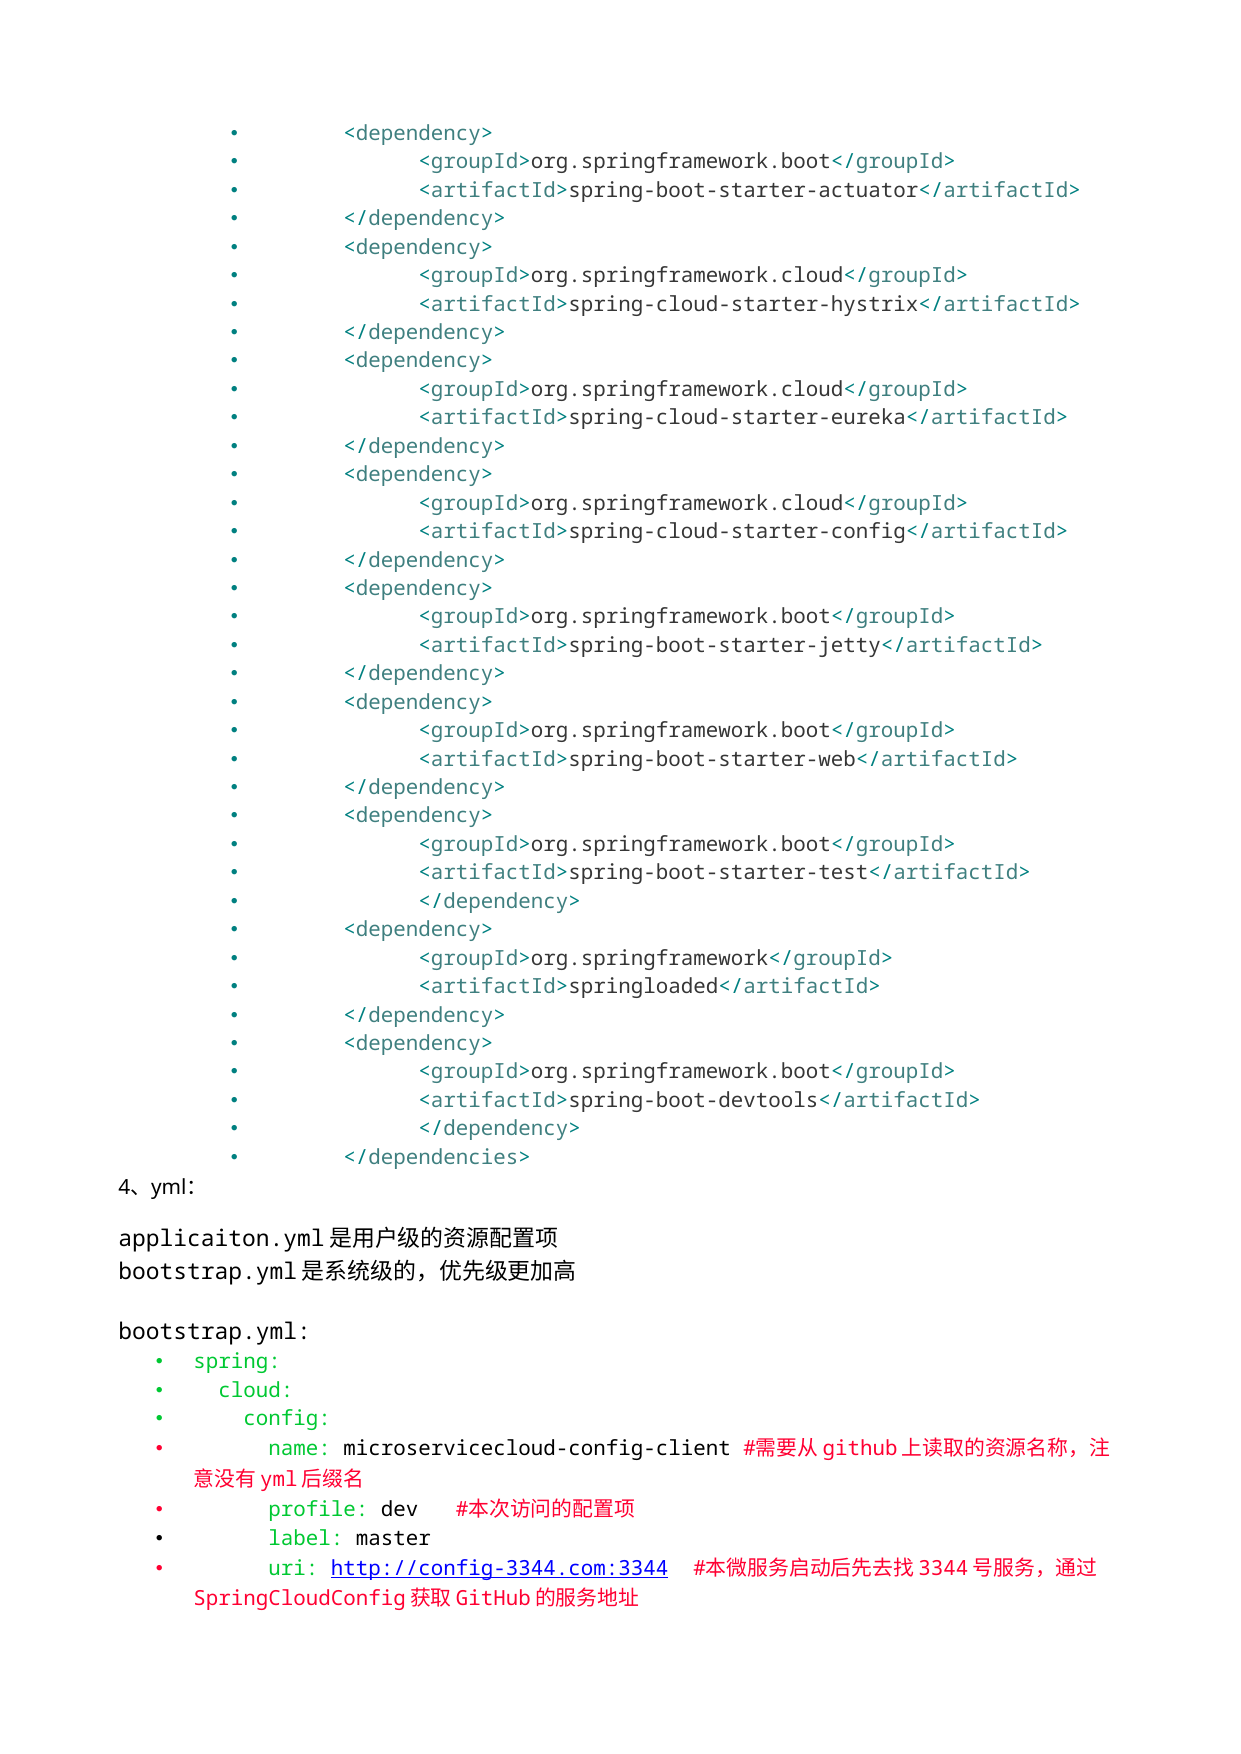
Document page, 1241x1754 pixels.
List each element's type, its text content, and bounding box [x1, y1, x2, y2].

list cloud: [156, 1375, 1122, 1403]
list <groupId>org.springframework.boot</groupId> [231, 602, 1122, 630]
list <dependency> [231, 118, 1122, 147]
text bootstrap.yml是系统级的，优先级更加高 [118, 1253, 1122, 1286]
list <artifactId>spring-cloud-starter-eureka</artifactId> [231, 402, 1122, 431]
list <artifactId>spring-boot-starter-web</artifactId> [231, 744, 1122, 772]
list </dependency> [231, 658, 1122, 687]
list <artifactId>spring-boot-starter-test</artifactId> [231, 857, 1122, 886]
list uri: http://config-3344.com:3344 #本微服务启动后先去找3344号服务，通过SpringCloudConfig获取GitHub的服务地址 [156, 1551, 1122, 1612]
text 4、yml： [118, 1170, 1122, 1201]
list <artifactId>spring-boot-devtools</artifactId> [231, 1085, 1122, 1113]
list name: microservicecloud-config-client #需要从github上读取的资源名称，注意没有yml后缀名 [156, 1432, 1122, 1492]
list profile: dev #本次访问的配置项 [156, 1492, 1122, 1523]
list <artifactId>spring-cloud-starter-config</artifactId> [231, 516, 1122, 545]
text applicaiton.yml是用户级的资源配置项 [118, 1220, 1122, 1253]
list </dependency> [231, 203, 1122, 232]
list <groupId>org.springframework.cloud</groupId> [231, 374, 1122, 402]
list </dependency> [231, 1113, 1122, 1142]
list <groupId>org.springframework.boot</groupId> [231, 147, 1122, 175]
text bootstrap.yml: [118, 1315, 1122, 1346]
list <dependency> [231, 687, 1122, 715]
list <dependency> [231, 573, 1122, 602]
list <artifactId>spring-boot-starter-jetty</artifactId> [231, 630, 1122, 658]
list <groupId>org.springframework.cloud</groupId> [231, 488, 1122, 516]
list <groupId>org.springframework.boot</groupId> [231, 1057, 1122, 1085]
list </dependencies> [231, 1142, 1122, 1170]
list </dependency> [231, 886, 1122, 914]
list </dependency> [231, 431, 1122, 459]
list <dependency> [231, 232, 1122, 260]
list <dependency> [231, 801, 1122, 829]
list <dependency> [231, 1028, 1122, 1057]
list <dependency> [231, 346, 1122, 374]
list </dependency> [231, 317, 1122, 346]
list <dependency> [231, 914, 1122, 943]
list <artifactId>spring-cloud-starter-hystrix</artifactId> [231, 289, 1122, 317]
list spring: [156, 1346, 1122, 1375]
list <groupId>org.springframework</groupId> [231, 943, 1122, 971]
list <groupId>org.springframework.boot</groupId> [231, 715, 1122, 744]
list config: [156, 1403, 1122, 1432]
list <groupId>org.springframework.boot</groupId> [231, 829, 1122, 857]
list </dependency> [231, 772, 1122, 801]
list <dependency> [231, 459, 1122, 488]
list </dependency> [231, 545, 1122, 573]
list <artifactId>spring-boot-starter-actuator</artifactId> [231, 175, 1122, 203]
list </dependency> [231, 1000, 1122, 1028]
list label: master [156, 1523, 1122, 1551]
list <groupId>org.springframework.cloud</groupId> [231, 260, 1122, 289]
list <artifactId>springloaded</artifactId> [231, 971, 1122, 1000]
